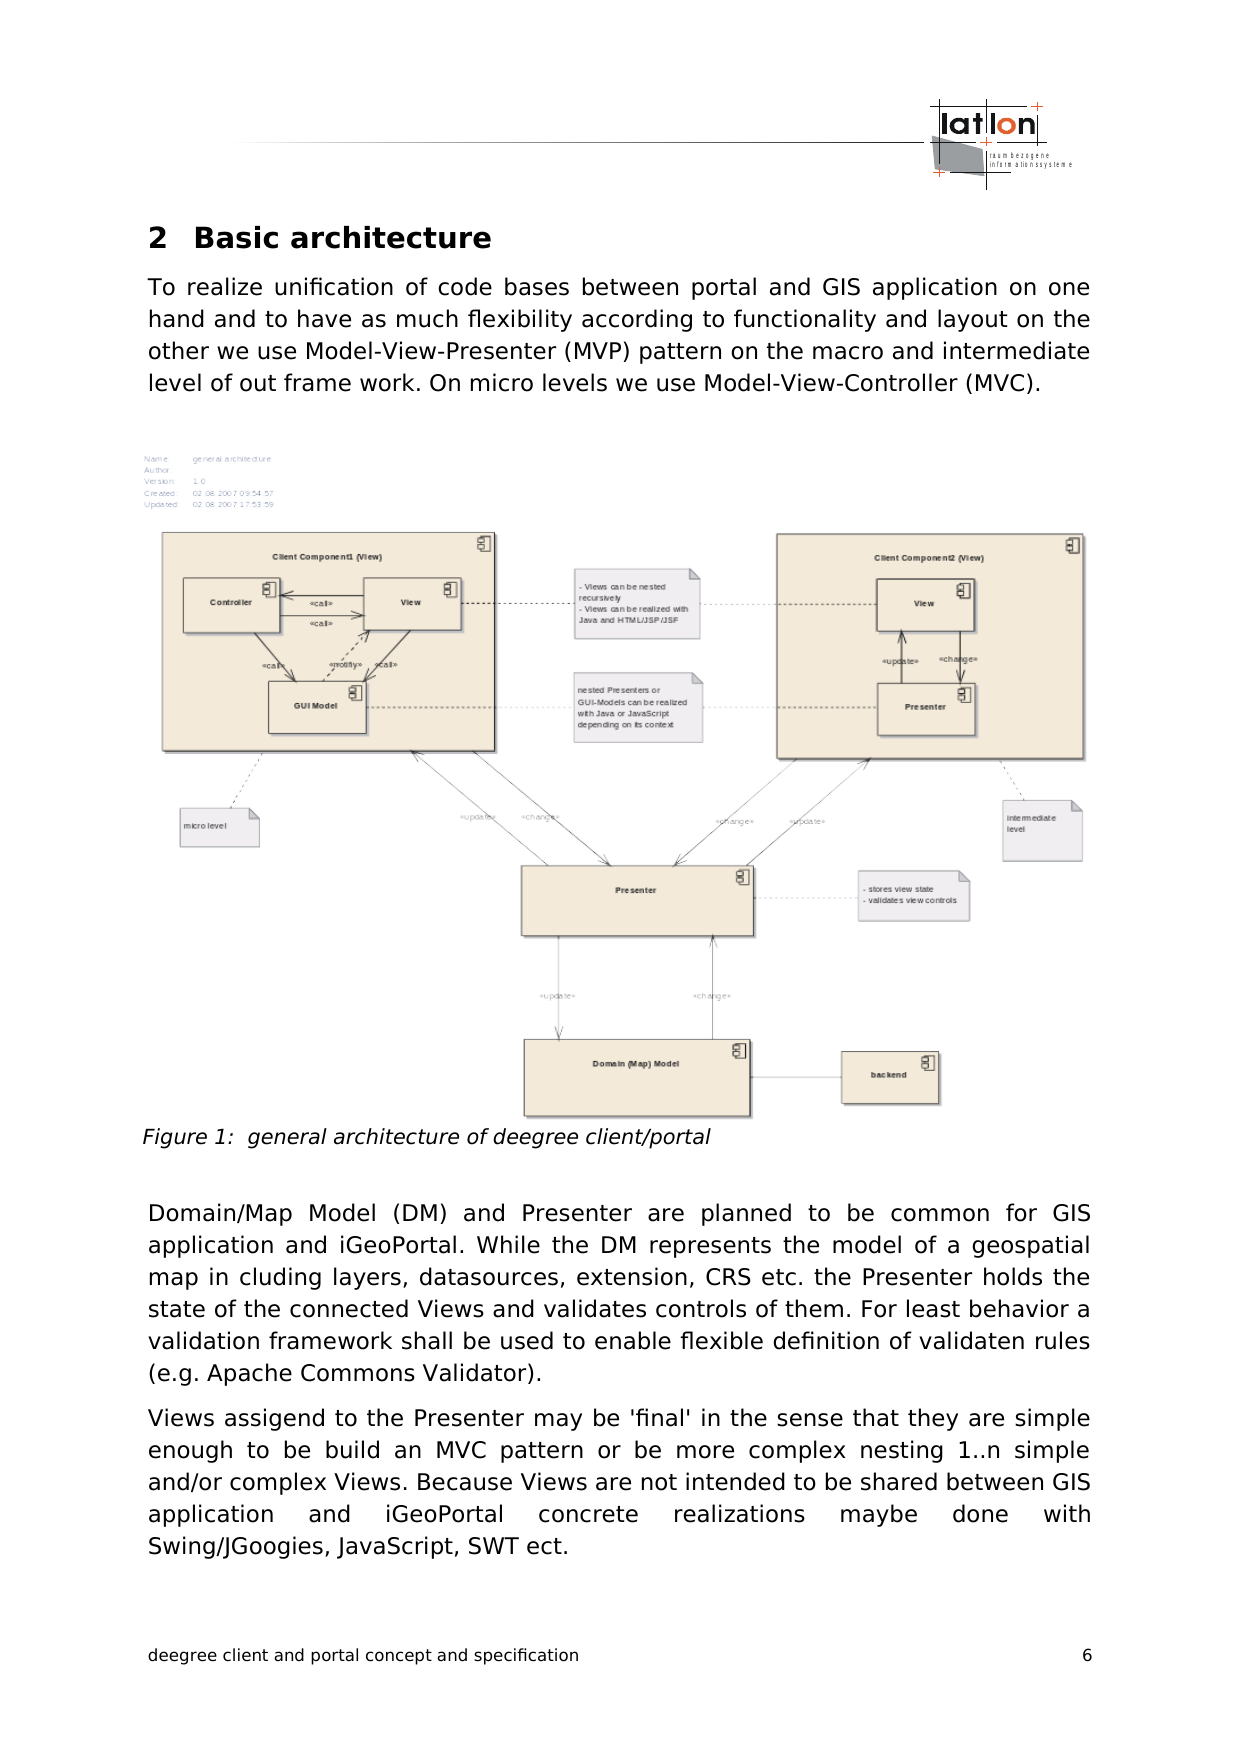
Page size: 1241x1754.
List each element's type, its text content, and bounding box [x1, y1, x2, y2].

text To realize unification of code bases between portal and GIS application on one hand and to have as much flexibility according to functionality and layout on the other we use Model-View-Presenter (MVP) pattern on the macro and intermediate level of out frame work. On micro levels we use Model-View-Controller (MVC). [148, 274, 1092, 397]
text Domain/Map Model (DM) and Presenter are planned to be common for GIS application and iGeoPortal. While the DM represents the model of a geospatial map in cluding layers, datasources, extension, CRS etc. the Presenter holds the state of the connected Views and validates controls of them. For least behavior a validation framework shall be used to enable flexible definition of validaten rules (e.g. Apache Commons Validator). [148, 1200, 1092, 1387]
text Views assigend to the Presenter may be 'final' in the sense that they are simple enough to be build an MVC pattern or be more complex nesting 1..n simple and/or complex Views. Because Views are not intended to be shared between GIS application and iGeoPortal concrete realizations maybe done with Swing/JGoogies, JavaScript, SWT ect. [148, 1405, 1092, 1560]
text Figure 1: general architecture of deegree client/portal [142, 454, 1098, 1149]
subtitle Basic architecture [148, 221, 1092, 256]
